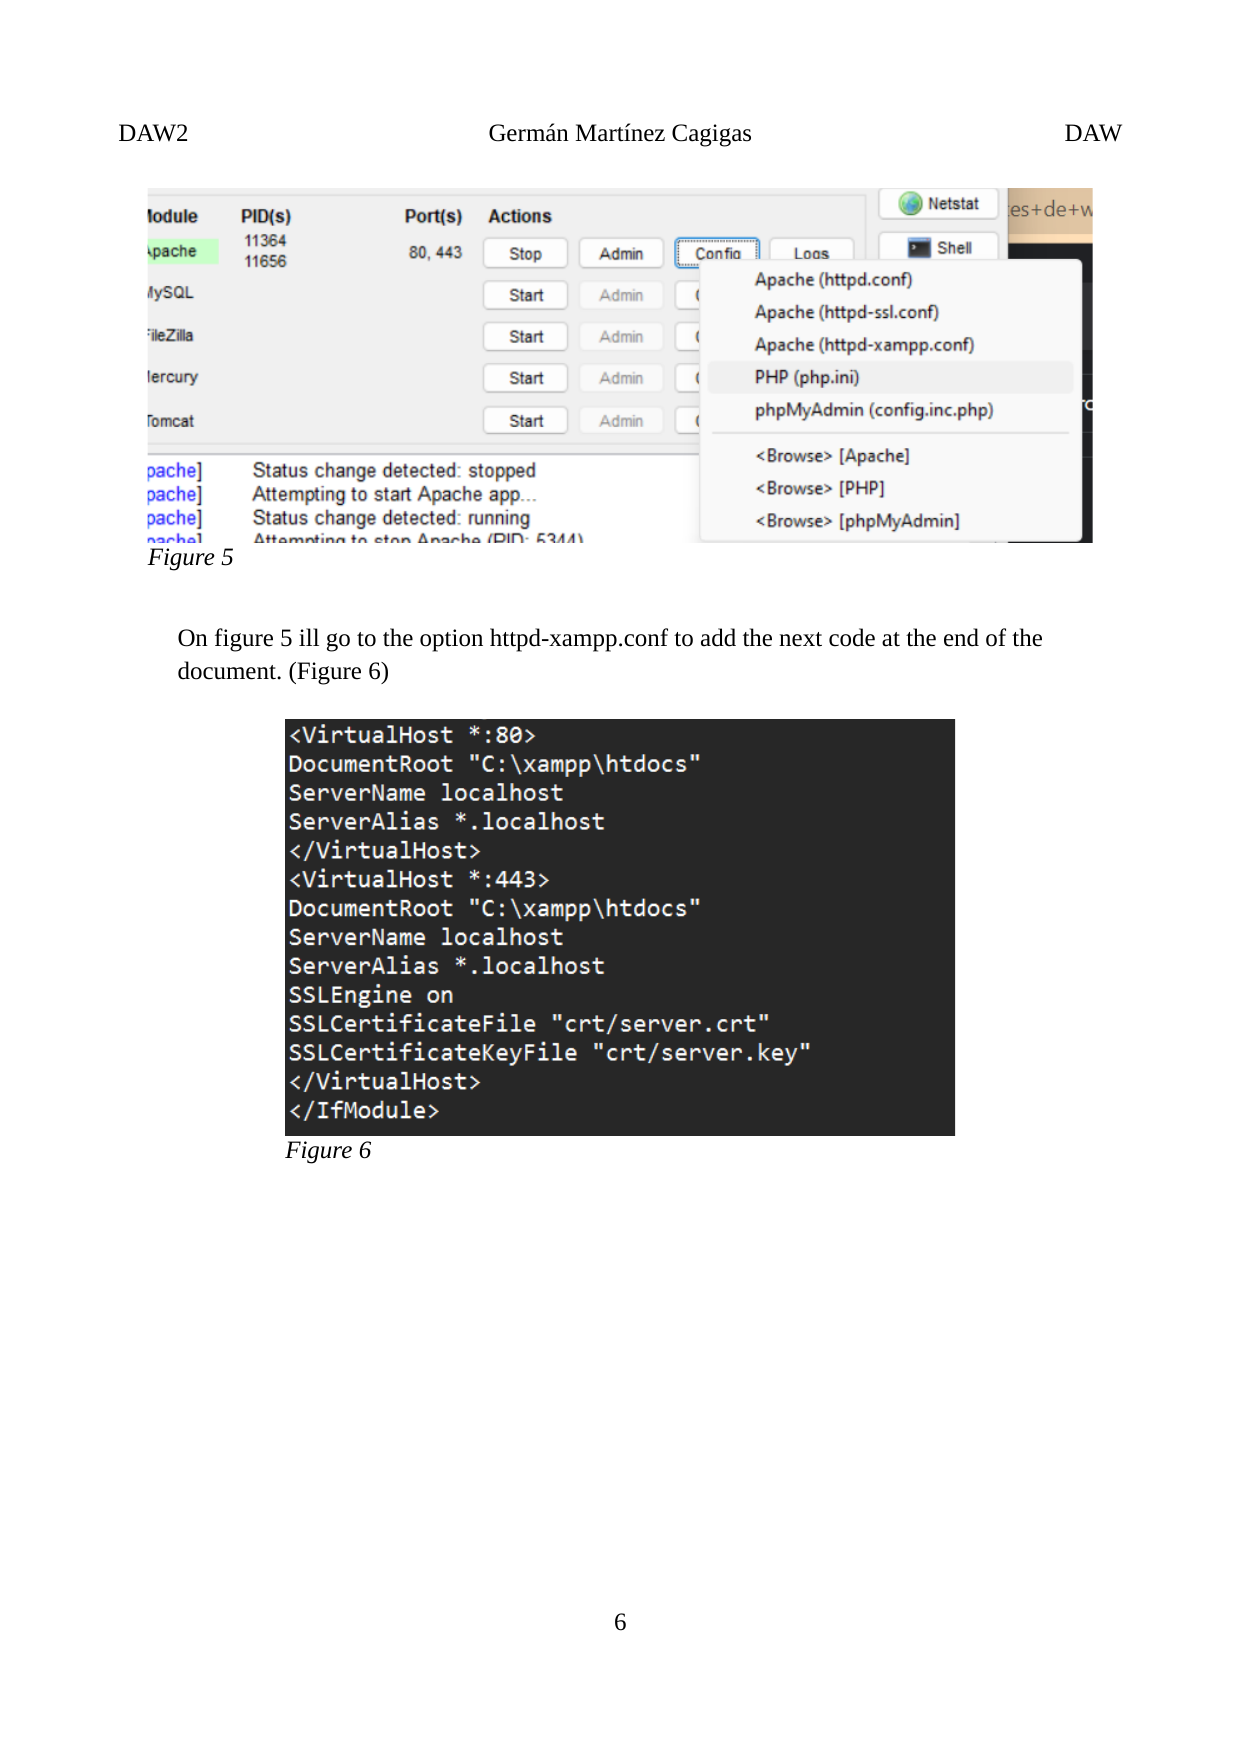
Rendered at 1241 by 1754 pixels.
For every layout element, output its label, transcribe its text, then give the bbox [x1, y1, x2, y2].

text Figure 6 [285, 1136, 955, 1164]
text On figure 5 ill go to the option httpd-xampp.conf to add the next code at the end of the document. (Figure 6) [177, 623, 1122, 746]
text Figure 5 [148, 543, 1093, 571]
picture [147, 188, 1093, 543]
picture [285, 719, 955, 1136]
